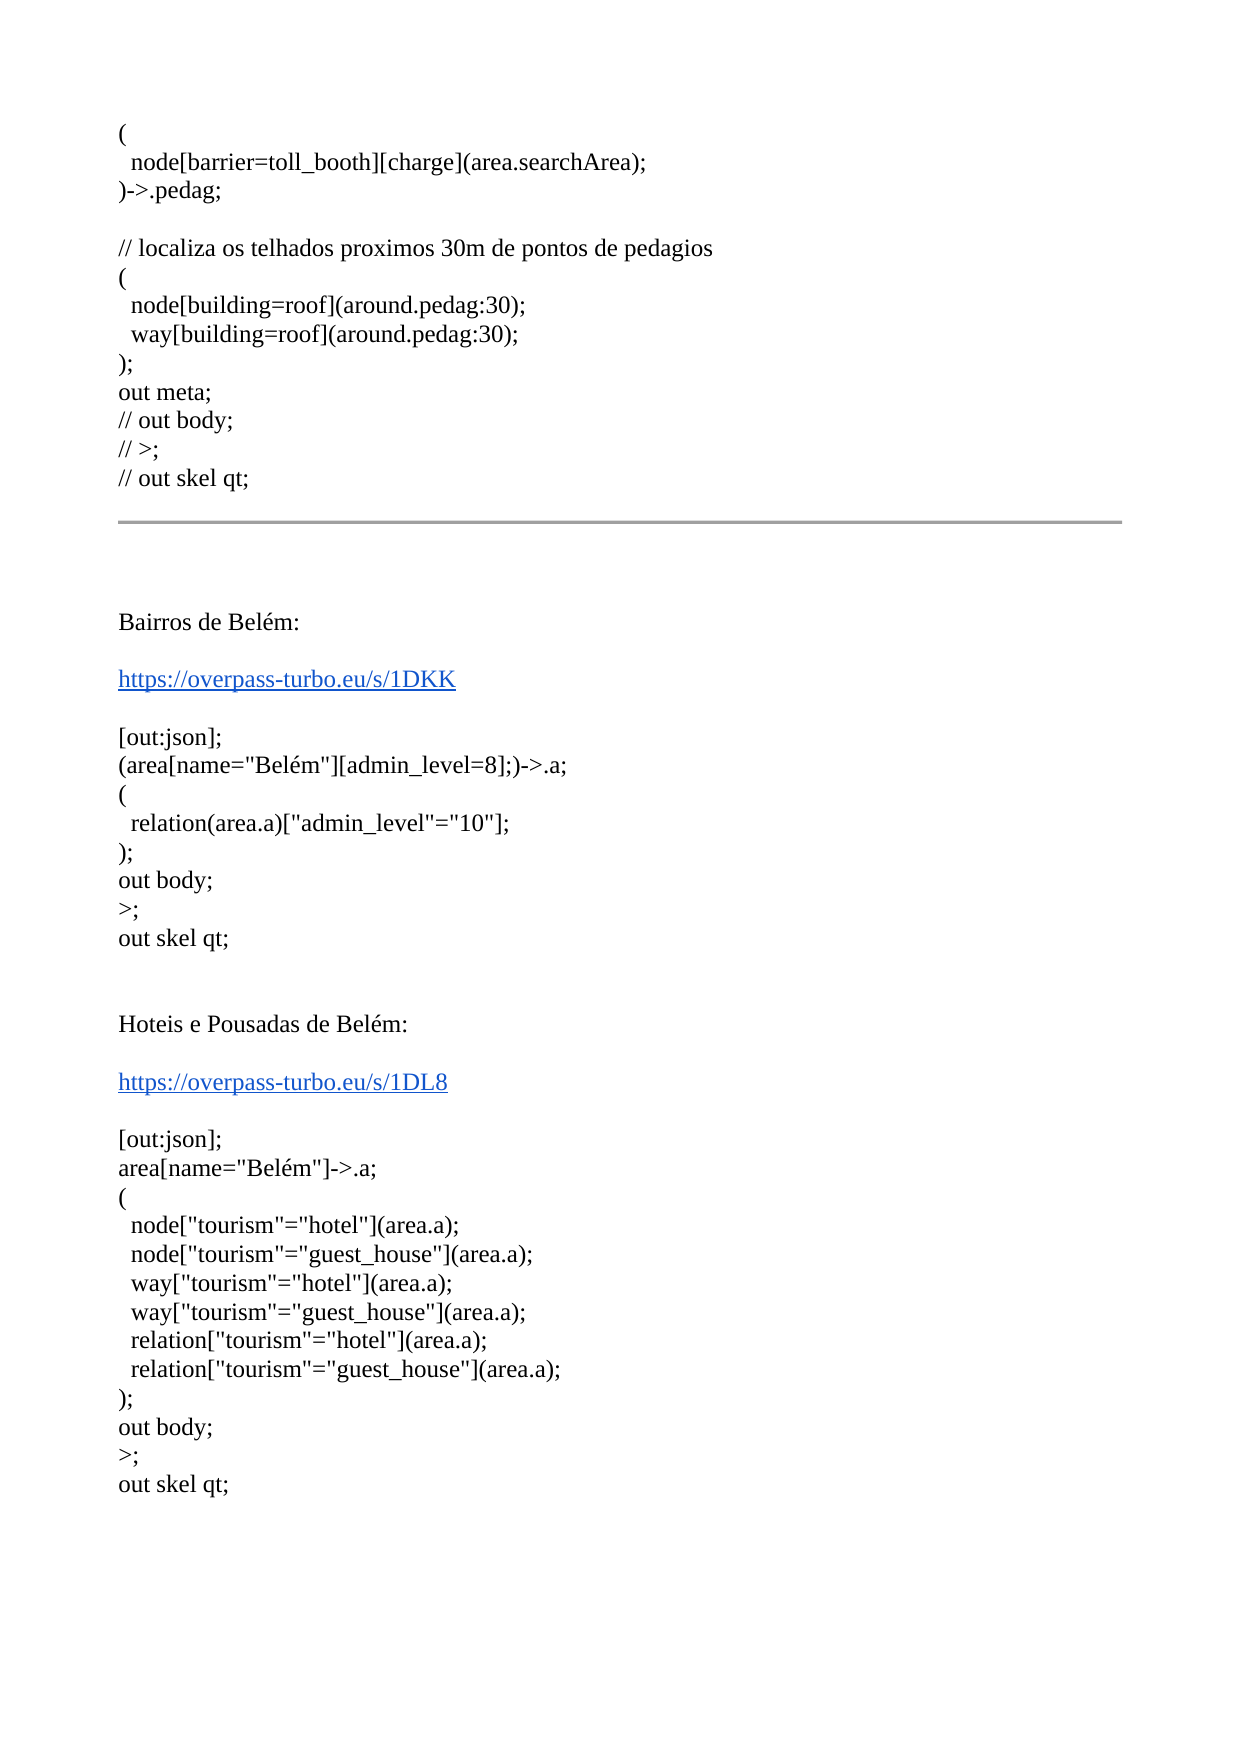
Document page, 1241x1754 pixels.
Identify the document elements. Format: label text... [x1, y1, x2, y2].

text https://overpass-turbo.eu/s/1DKK [118, 664, 1122, 693]
text Hoteis e Pousadas de Belém: [118, 1009, 1122, 1038]
text out skel qt; [118, 1469, 1122, 1498]
text ); [118, 1383, 1122, 1412]
text )->.pedag; [118, 176, 1122, 204]
text [out:json]; [118, 722, 1122, 751]
text node["tourism"="hotel"](area.a); [118, 1211, 1122, 1239]
text relation(area.a)["admin_level"="10"]; [118, 808, 1122, 837]
text node[building=roof](around.pedag:30); [118, 291, 1122, 319]
text // >; [118, 434, 1122, 463]
text ( [118, 1182, 1122, 1211]
text out skel qt; [118, 923, 1122, 952]
text way["tourism"="guest_house"](area.a); [118, 1297, 1122, 1326]
text (area[name="Belém"][admin_level=8];)->.a; [118, 751, 1122, 779]
text https://overpass-turbo.eu/s/1DL8 [118, 1067, 1122, 1096]
text >; [118, 1441, 1122, 1469]
text ( [118, 262, 1122, 291]
text way["tourism"="hotel"](area.a); [118, 1268, 1122, 1297]
text relation["tourism"="hotel"](area.a); [118, 1326, 1122, 1354]
text >; [118, 894, 1122, 923]
text out meta; [118, 377, 1122, 406]
text // out skel qt; [118, 463, 1122, 492]
text // localiza os telhados proximos 30m de pontos de pedagios [118, 233, 1122, 262]
text out body; [118, 866, 1122, 894]
text Bairros de Belém: [118, 607, 1122, 636]
text out body; [118, 1412, 1122, 1441]
text [out:json]; [118, 1124, 1122, 1153]
text ); [118, 348, 1122, 377]
text ( [118, 779, 1122, 808]
text node[barrier=toll_booth][charge](area.searchArea); [118, 147, 1122, 176]
text node["tourism"="guest_house"](area.a); [118, 1239, 1122, 1268]
text way[building=roof](around.pedag:30); [118, 319, 1122, 348]
text ); [118, 837, 1122, 866]
text relation["tourism"="guest_house"](area.a); [118, 1354, 1122, 1383]
text // out body; [118, 406, 1122, 434]
text area[name="Belém"]->.a; [118, 1153, 1122, 1182]
text ( [118, 118, 1122, 147]
